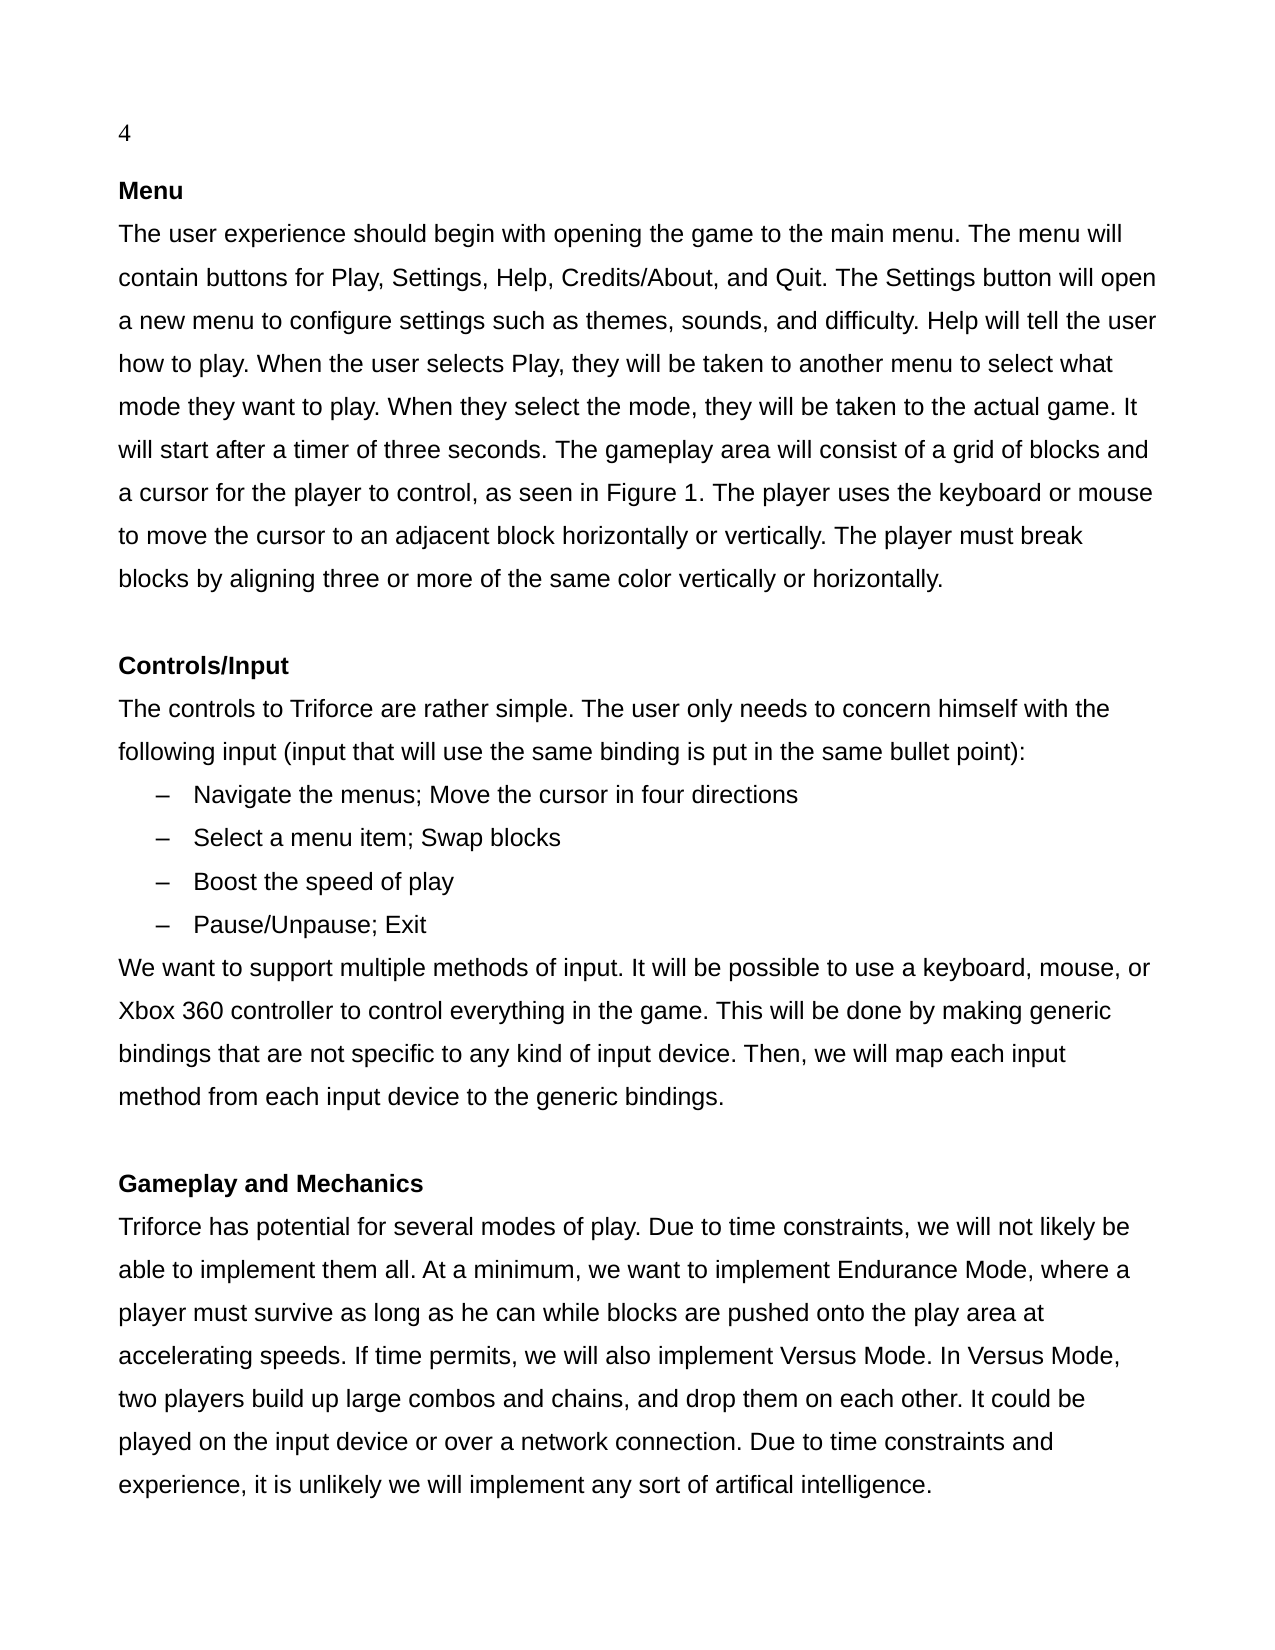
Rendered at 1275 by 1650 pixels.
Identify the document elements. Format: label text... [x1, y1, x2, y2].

list Navigate the menus; Move the cursor in four directions [156, 780, 1157, 809]
text Controls/Input [118, 651, 1157, 679]
text Triforce has potential for several modes of play. Due to time constraints, we will not likely be able to implement them all. At a minimum, we want to implement Endurance Mode, where a player must survive as long as he can while blocks are pushed onto the play area at accelerating speeds. If time permits, we will also implement Versus Mode. In Versus Mode, two players build up large combos and chains, and drop them on each other. It could be played on the input device or over a network connection. Due to time constraints and experience, it is unlikely we will implement any sort of artifical intelligence. [118, 1212, 1157, 1499]
text We want to support multiple methods of input. It will be possible to use a keyboard, mouse, or Xbox 360 controller to control everything in the game. This will be done by making generic bindings that are not specific to any kind of input device. Then, we will map each input method from each input device to the generic bindings. [118, 953, 1157, 1111]
list Boost the speed of play [156, 867, 1157, 895]
text The user experience should begin with opening the game to the main menu. The menu will contain buttons for Play, Settings, Help, Credits/About, and Quit. The Settings button will open a new menu to configure settings such as themes, sounds, and difficulty. Help will tell the user how to play. When the user selects Play, they will be taken to another menu to select what mode they want to play. When they select the mode, they will be taken to the actual game. It will start after a timer of three seconds. The gameplay area will consist of a grid of blocks and a cursor for the player to control, as seen in Figure 1. The player uses the keyboard or mouse to move the cursor to an adjacent block horizontally or vertically. The player must break blocks by aligning three or more of the same color vertically or horizontally. [118, 219, 1157, 593]
text Gameplay and Mechanics [118, 1169, 1157, 1197]
list Select a menu item; Swap blocks [156, 823, 1157, 852]
text Menu [118, 176, 1157, 205]
text The controls to Triforce are rather simple. The user only needs to concern himself with the following input (input that will use the same binding is put in the same bullet point): [118, 694, 1157, 766]
list Pause/Unpause; Exit [156, 910, 1157, 939]
